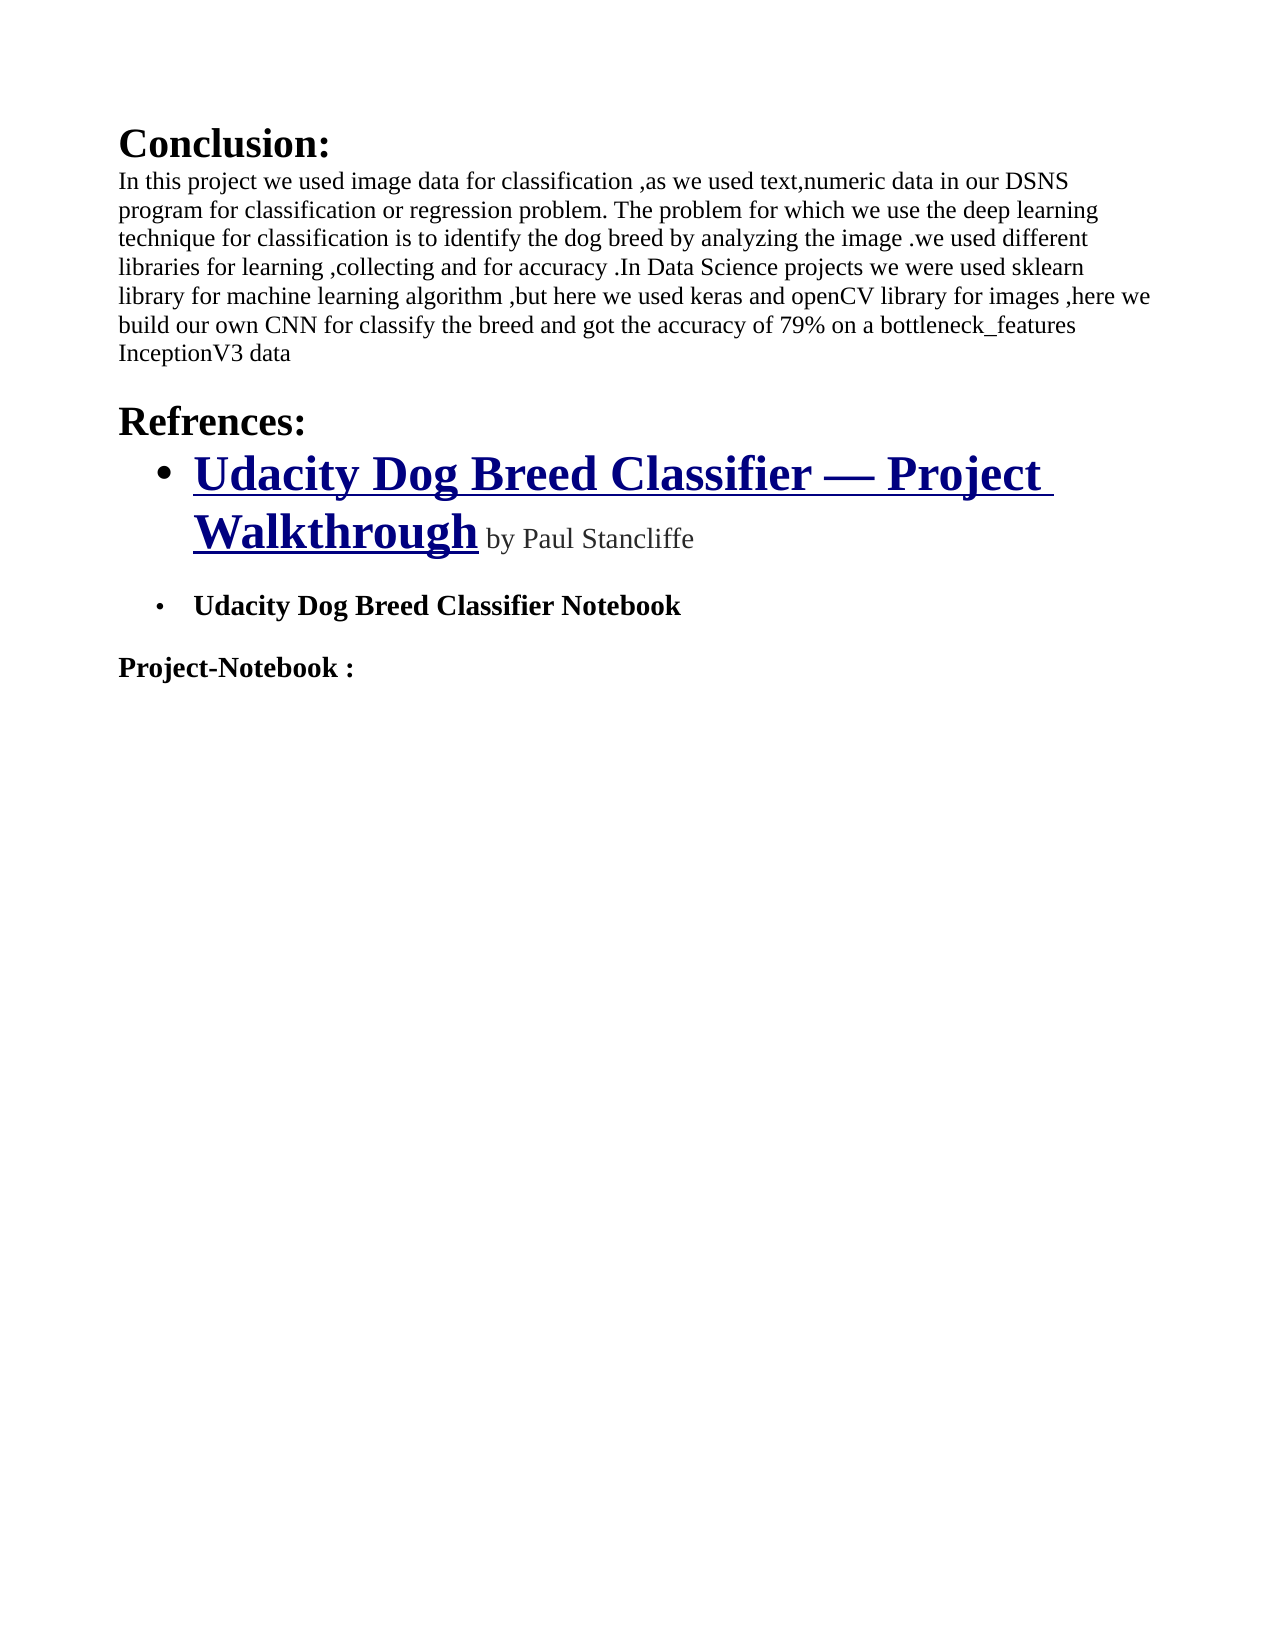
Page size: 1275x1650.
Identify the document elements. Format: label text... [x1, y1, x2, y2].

text Refrences: [118, 396, 1157, 444]
text In this project we used image data for classification ,as we used text,numeric data in our DSNS program for classification or regression problem. The problem for which we use the deep learning technique for classification is to identify the dog breed by analyzing the image .we used different libraries for learning ,collecting and for accuracy .In Data Science projects we were used sklearn library for machine learning algorithm ,but here we used keras and openCV library for images ,here we build our own CNN for classify the breed and got the accuracy of 79% on a bottleneck_features InceptionV3 data [118, 166, 1157, 367]
text Conclusion: [118, 118, 1157, 166]
list Udacity Dog Breed Classifier Notebook [156, 588, 1157, 621]
text Project-Notebook : [118, 650, 1157, 683]
subtitle Udacity Dog Breed Classifier — Project Walkthrough by Paul Stancliffe [156, 444, 1157, 559]
